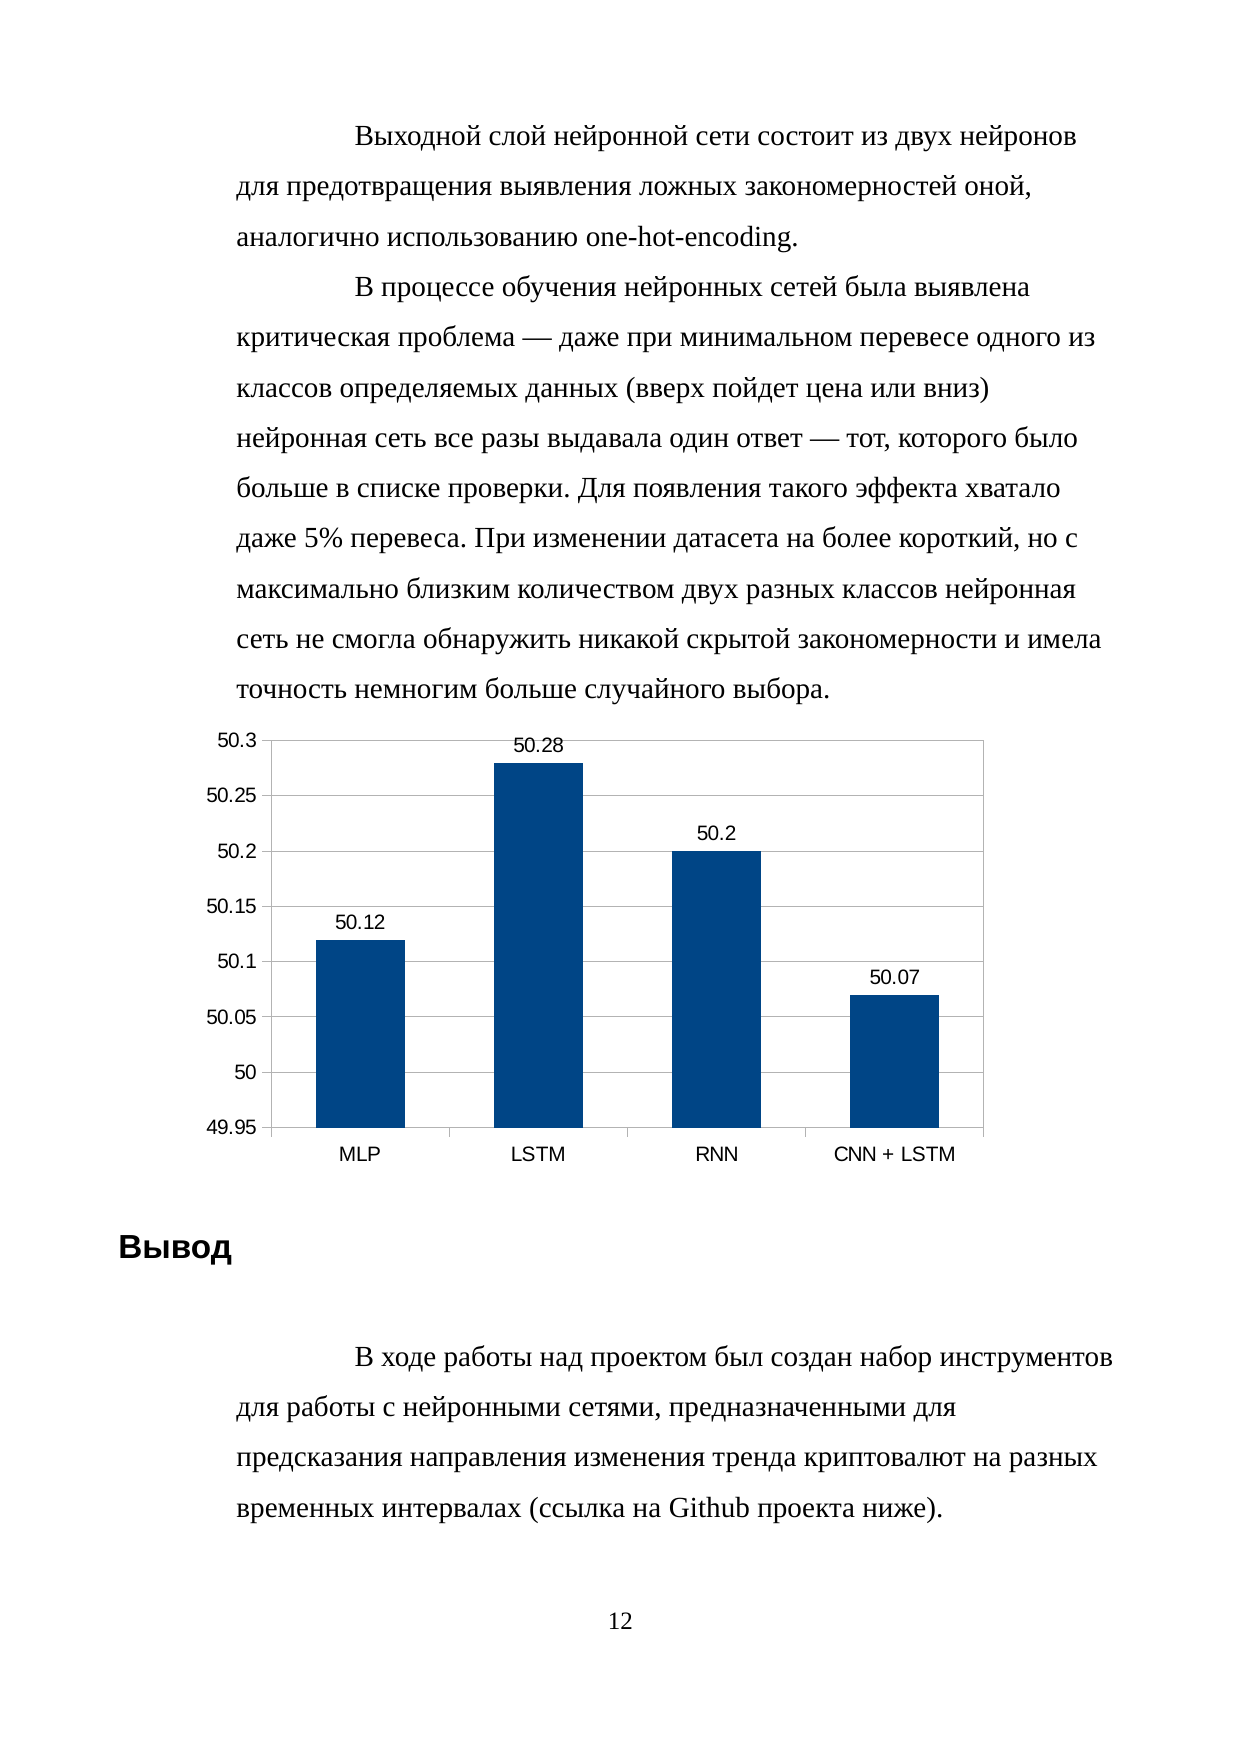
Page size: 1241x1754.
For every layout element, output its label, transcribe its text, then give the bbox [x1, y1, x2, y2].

text В процессе обучения нейронных сетей была выявлена критическая проблема — даже при минимальном перевесе одного из классов определяемых данных (вверх пойдет цена или вниз) нейронная сеть все разы выдавала один ответ — тот, которого было больше в списке проверки. Для появления такого эффекта хватало даже 5% перевеса. При изменении датасета на более короткий, но с максимально близким количеством двух разных классов нейронная сеть не смогла обнаружить никакой скрытой закономерности и имела точность немногим больше случайного выбора. [236, 269, 1122, 705]
text В ходе работы над проектом был создан набор инструментов для работы с нейронными сетями, предназначенными для предсказания направления изменения тренда криптовалют на разных временных интервалах (ссылка на Github проекта ниже). [236, 1339, 1122, 1523]
subtitle Вывод [118, 757, 1122, 1266]
text Выходной слой нейронной сети состоит из двух нейронов для предотвращения выявления ложных закономерностей оной, аналогично использованию one-hot-encoding. [236, 118, 1122, 252]
